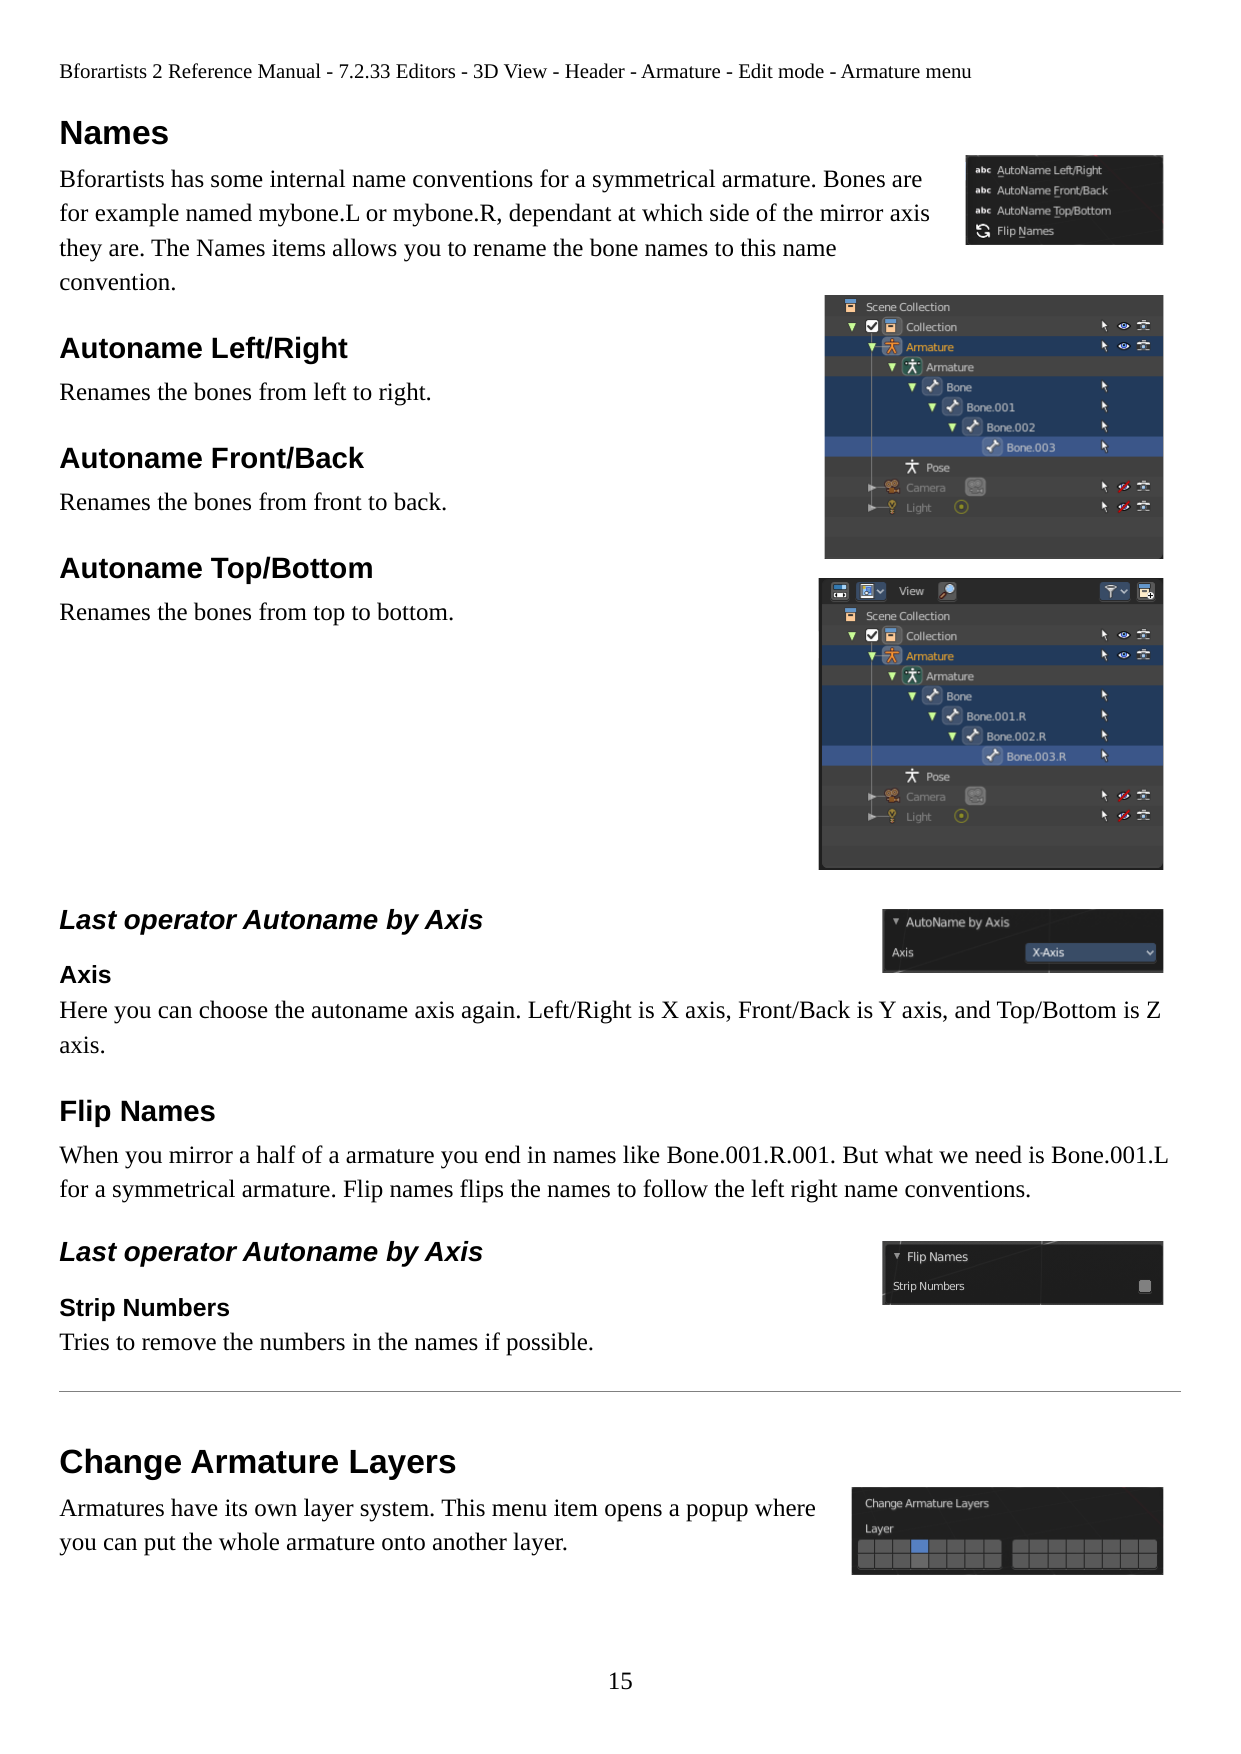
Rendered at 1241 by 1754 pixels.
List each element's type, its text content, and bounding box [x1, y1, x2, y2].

text Renames the bones from front to back. [59, 487, 824, 516]
subtitle [1164, 331, 1181, 364]
picture [824, 295, 1164, 559]
text Renames the bones from top to bottom. [59, 597, 818, 626]
subtitle Autoname Front/Back [59, 441, 824, 474]
text Here you can choose the autoname axis again. Left/Right is X axis, Front/Back is Y axis, and Top/Bottom is Z axis. [59, 995, 1181, 1059]
text When you mirror a half of a armature you end in names like Bone.001.R.001. But what we need is Bone.001.L for a symmetrical armature. Flip names flips the names to follow the left right name conventions. [59, 1140, 1181, 1203]
subtitle [1164, 441, 1181, 474]
subtitle Flip Names [59, 1093, 1181, 1127]
subtitle Strip Numbers [59, 1293, 1181, 1321]
picture [818, 578, 1164, 870]
picture [882, 1241, 1164, 1305]
subtitle Axis [59, 961, 1181, 989]
subtitle Autoname Top/Bottom [59, 551, 1181, 584]
subtitle Change Armature Layers [59, 1442, 1181, 1480]
subtitle Last operator Autoname by Axis [59, 1236, 1181, 1268]
text Renames the bones from left to right. [59, 377, 824, 406]
picture [882, 909, 1164, 973]
picture [851, 1487, 1164, 1575]
subtitle Autoname Left/Right [59, 331, 824, 364]
text Bforartists has some internal name conventions for a symmetrical armature. Bones are for example named mybone.L or mybone.R, dependant at which side of the mirror axis they are. The Names items allows you to rename the bone names to this name convention. [59, 164, 1181, 296]
subtitle Names [59, 113, 1181, 151]
text Armatures have its own layer system. This menu item opens a popup where you can put the whole armature onto another layer. [59, 1493, 851, 1556]
subtitle Last operator Autoname by Axis [59, 904, 1181, 936]
text Tries to remove the numbers in the names if possible. [59, 1327, 1181, 1356]
picture [965, 155, 1164, 245]
